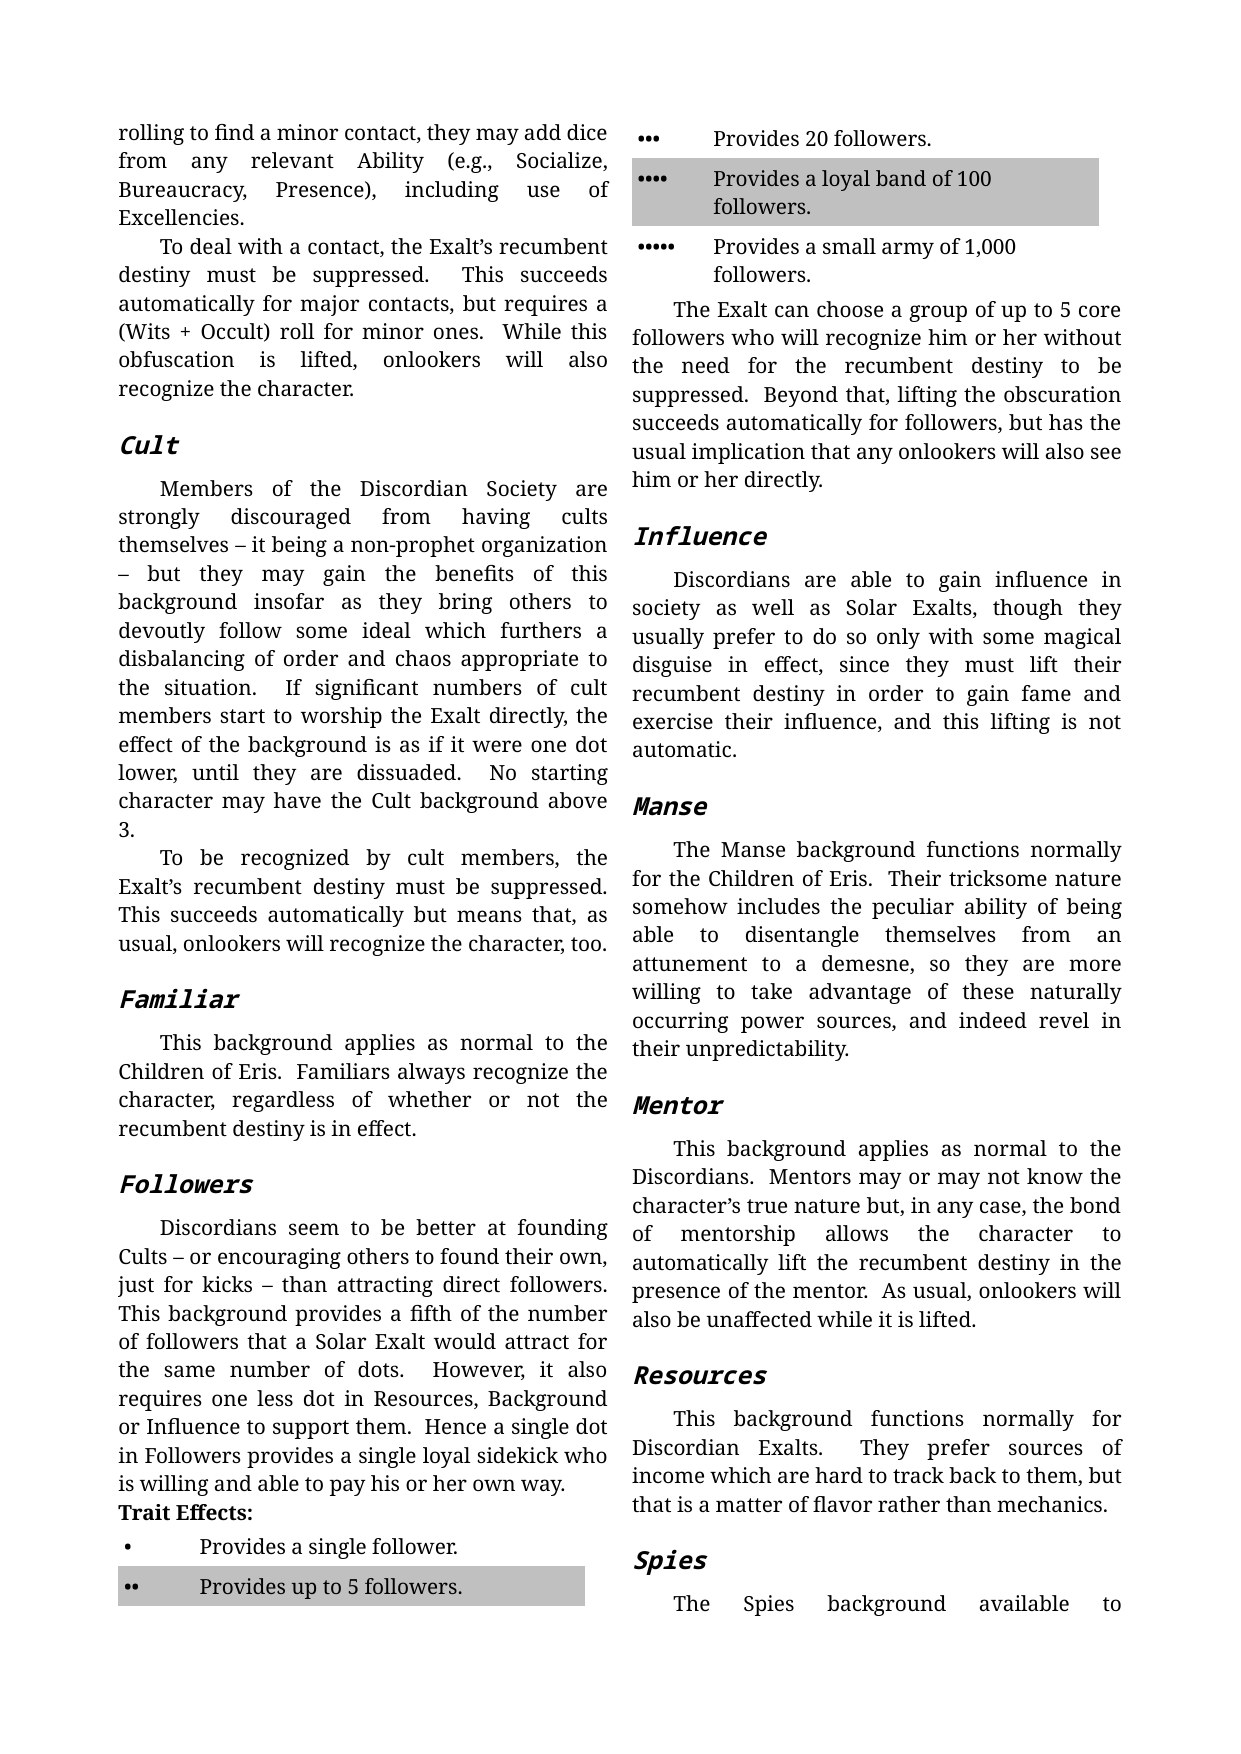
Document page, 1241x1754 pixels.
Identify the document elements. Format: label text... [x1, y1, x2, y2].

subtitle Familiar [118, 982, 608, 1016]
text This background applies as normal to the Children of Eris. Familiars always recognize the character, regardless of whether or not the recumbent destiny is in effect. [118, 1028, 608, 1142]
table_cell •••• [632, 158, 707, 226]
text Discordians seem to be better at founding Cults – or encouraging others to found their own, just for kicks – than attracting direct followers. This background provides a fifth of the number of followers that a Solar Exalt would attract for the same number of dots. However, it also requires one less dot in Resources, Background or Influence to support them. Hence a single dot in Followers provides a single loyal sidekick who is willing and able to pay his or her own way. [118, 1213, 608, 1498]
text This background functions normally for Discordian Exalts. They prefer sources of income which are hard to track back to them, but that is a matter of flavor rather than mechanics. [632, 1404, 1122, 1518]
subtitle Influence [632, 519, 1122, 552]
text The Manse background functions normally for the Children of Eris. Their tricksome nature somehow includes the peculiar ability of being able to disentangle themselves from an attunement to a demesne, so they are more willing to take advantage of these naturally occurring power sources, and indeed revel in their unpredictability. [632, 835, 1122, 1063]
text The Exalt can choose a group of up to 5 core followers who will recognize him or her without the need for the recumbent destiny to be suppressed. Beyond that, lifting the obscuration succeeds automatically for followers, but has the usual implication that any onlookers will also see him or her directly. [632, 295, 1122, 494]
text Members of the Discordian Society are strongly discouraged from having cults themselves – it being a non-prophet organization – but they may gain the benefits of this background insofar as they bring others to devoutly follow some ideal which furthers a disbalancing of order and chaos appropriate to the situation. If significant numbers of cult members start to worship the Exalt directly, the effect of the background is as if it were one dot lower, until they are dissuaded. No starting character may have the Cult background above 3. [118, 474, 608, 843]
table_cell ••• [632, 118, 707, 158]
text To deal with a contact, the Exalt’s recumbent destiny must be suppressed. This succeeds automatically for major contacts, but requires a (Wits + Occult) roll for minor ones. While this obfuscation is lifted, onlookers will also recognize the character. [118, 232, 608, 402]
subtitle Trait Effects: [118, 1498, 608, 1526]
table_cell Provides up to 5 followers. [194, 1566, 585, 1606]
subtitle Resources [632, 1358, 1122, 1392]
table_cell ••••• [632, 226, 707, 295]
table_cell Provides 20 followers. [707, 118, 1099, 158]
text The Spies background available to [632, 1589, 1122, 1618]
table_header • [118, 1526, 194, 1566]
text rolling to find a minor contact, they may add dice from any relevant Ability (e.g., Socialize, Bureaucracy, Presence), including use of Excellencies. [118, 118, 608, 232]
subtitle Manse [632, 789, 1122, 823]
table_header Provides a single follower. [194, 1526, 585, 1566]
subtitle Mentor [632, 1088, 1122, 1122]
subtitle Cult [118, 427, 608, 461]
table_cell •• [118, 1566, 194, 1606]
subtitle Followers [118, 1167, 608, 1201]
text This background applies as normal to the Discordians. Mentors may or may not know the character’s true nature but, in any case, the bond of mentorship allows the character to automatically lift the recumbent destiny in the presence of the mentor. As usual, onlookers will also be unaffected while it is lifted. [632, 1134, 1122, 1333]
table_cell Provides a small army of 1,000 followers. [707, 226, 1099, 295]
text Discordians are able to gain influence in society as well as Solar Exalts, though they usually prefer to do so only with some magical disguise in effect, since they must lift their recumbent destiny in order to gain fame and exercise their influence, and this lifting is not automatic. [632, 565, 1122, 764]
table_cell Provides a loyal band of 100 followers. [707, 158, 1099, 226]
text To be recognized by cult members, the Exalt’s recumbent destiny must be suppressed. This succeeds automatically but means that, as usual, onlookers will recognize the character, too. [118, 843, 608, 957]
subtitle Spies [632, 1543, 1122, 1577]
